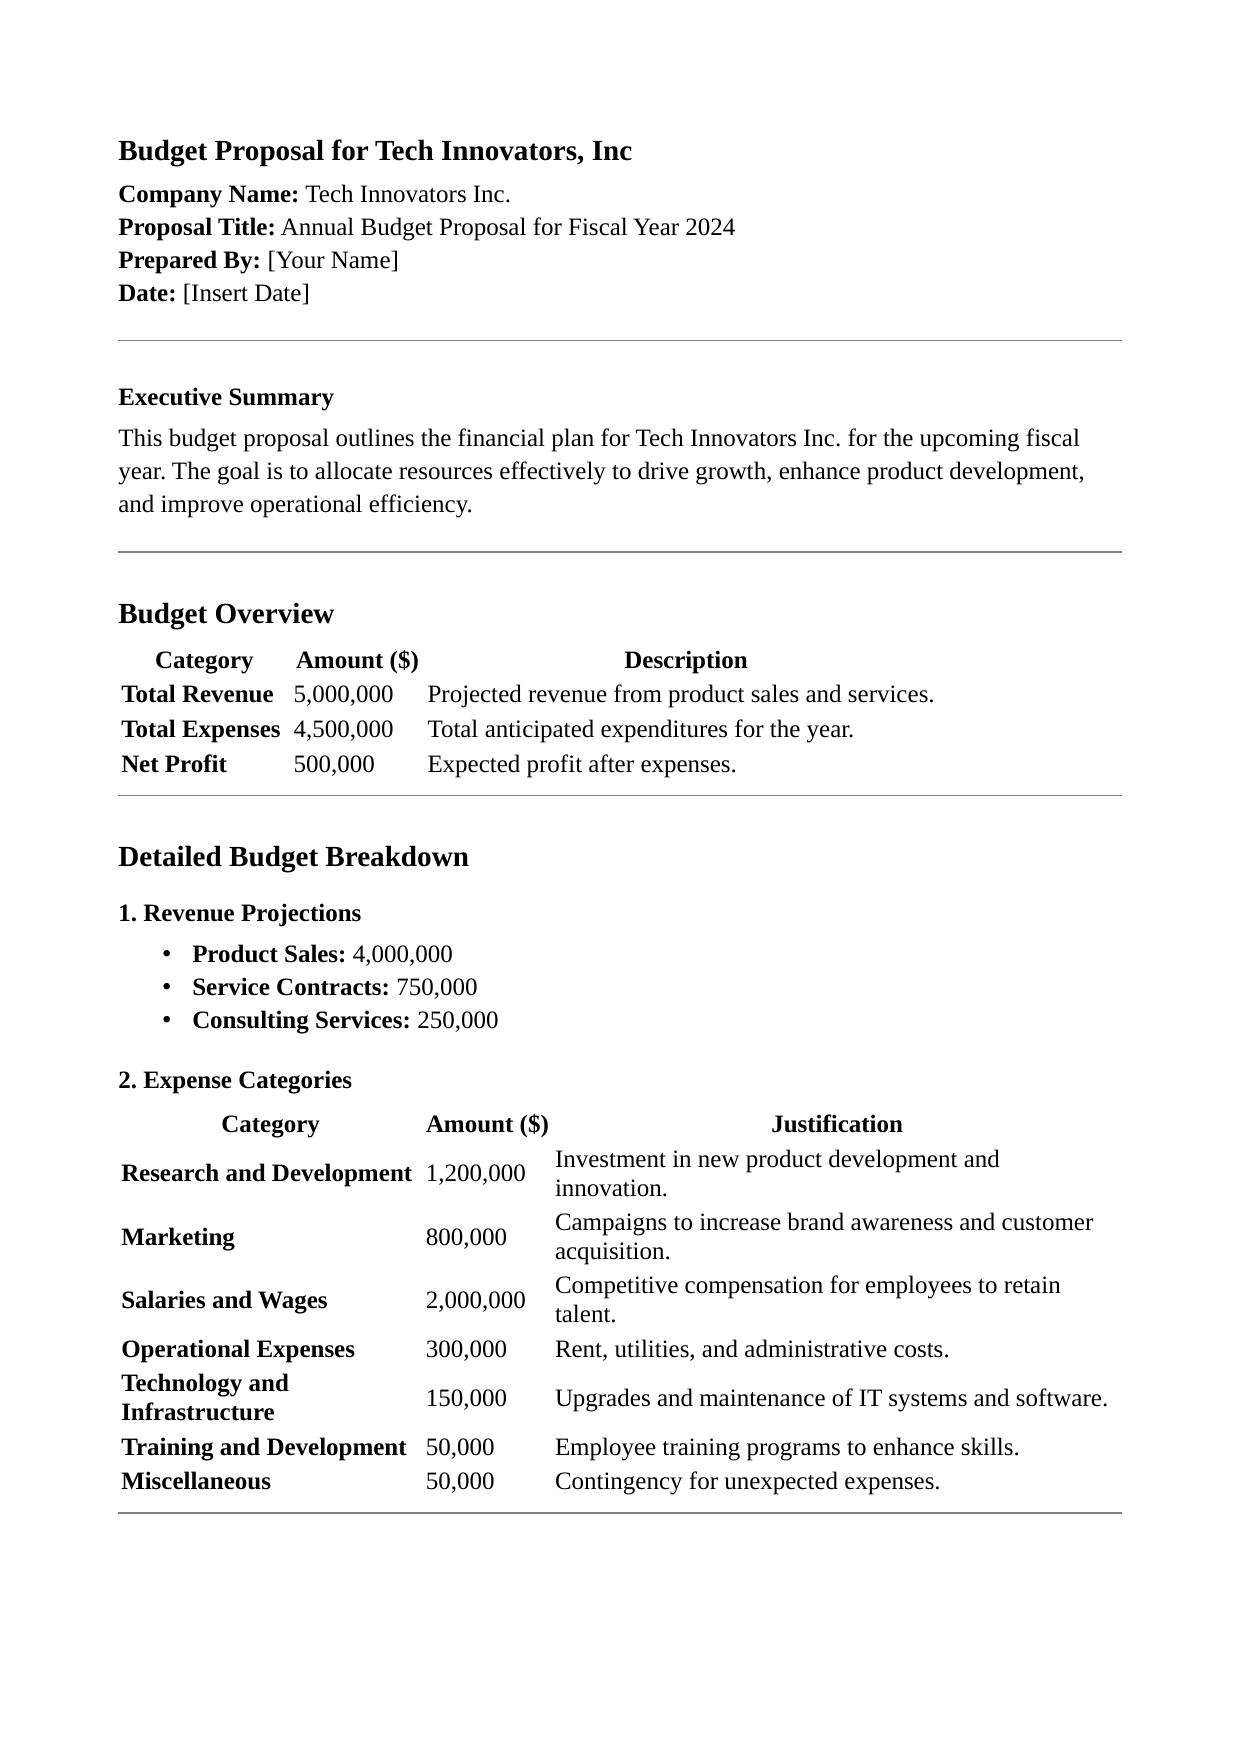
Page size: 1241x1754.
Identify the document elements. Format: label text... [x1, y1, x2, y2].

subtitle 1. Revenue Projections [118, 898, 1122, 926]
table_header Category [118, 642, 290, 677]
table_header Category [118, 1106, 423, 1141]
table_cell 150,000 [423, 1366, 552, 1429]
table_cell Technology and Infrastructure [118, 1366, 423, 1429]
table_cell Training and Development [118, 1429, 423, 1463]
table_cell Contingency for unexpected expenses. [552, 1464, 1122, 1498]
text This budget proposal outlines the financial plan for Tech Innovators Inc. for the upcoming fiscal year. The goal is to allocate resources effectively to drive growth, enhance product development, and improve operational efficiency. [118, 423, 1122, 518]
table_cell Research and Development [118, 1141, 423, 1204]
table_cell Projected revenue from product sales and services. [424, 677, 947, 711]
table_cell Total anticipated expenditures for the year. [424, 711, 947, 746]
subtitle 2. Expense Categories [118, 1065, 1122, 1094]
table_cell Employee training programs to enhance skills. [552, 1429, 1122, 1463]
table_cell Upgrades and maintenance of IT systems and software. [552, 1366, 1122, 1429]
list Service Contracts: 750,000 [162, 972, 1122, 1001]
subtitle Detailed Budget Breakdown [118, 839, 1122, 873]
table_cell Investment in new product development and innovation. [552, 1141, 1122, 1204]
subtitle Executive Summary [118, 382, 1122, 411]
table_header Amount ($) [290, 642, 424, 677]
table_header Description [424, 642, 947, 677]
table_cell Total Expenses [118, 711, 290, 746]
table_cell Marketing [118, 1204, 423, 1268]
list Consulting Services: 250,000 [162, 1005, 1122, 1034]
table_cell Miscellaneous [118, 1464, 423, 1498]
table_cell Competitive compensation for employees to retain talent. [552, 1268, 1122, 1331]
table_cell 5,000,000 [290, 677, 424, 711]
table_cell 50,000 [423, 1464, 552, 1498]
table_cell 500,000 [290, 746, 424, 780]
list Product Sales: 4,000,000 [162, 939, 1122, 968]
table_cell 50,000 [423, 1429, 552, 1463]
table_header Justification [552, 1106, 1122, 1141]
table_cell 800,000 [423, 1204, 552, 1268]
table_cell Campaigns to increase brand awareness and customer acquisition. [552, 1204, 1122, 1268]
table_cell Rent, utilities, and administrative costs. [552, 1331, 1122, 1366]
table_cell Net Profit [118, 746, 290, 780]
table_header Amount ($) [423, 1106, 552, 1141]
table_cell Expected profit after expenses. [424, 746, 947, 780]
table_cell Salaries and Wages [118, 1268, 423, 1331]
subtitle Budget Overview [118, 596, 1122, 629]
table_cell 4,500,000 [290, 711, 424, 746]
table_cell 1,200,000 [423, 1141, 552, 1204]
table_cell Operational Expenses [118, 1331, 423, 1366]
table_cell 2,000,000 [423, 1268, 552, 1331]
table_cell 300,000 [423, 1331, 552, 1366]
text Company Name: Tech Innovators Inc. Proposal Title: Annual Budget Proposal for Fiscal Year 2024 Prepared By: [Your Name] Date: [Insert Date] [118, 179, 1122, 307]
subtitle Budget Proposal for Tech Innovators, Inc [118, 133, 1122, 166]
table_cell Total Revenue [118, 677, 290, 711]
